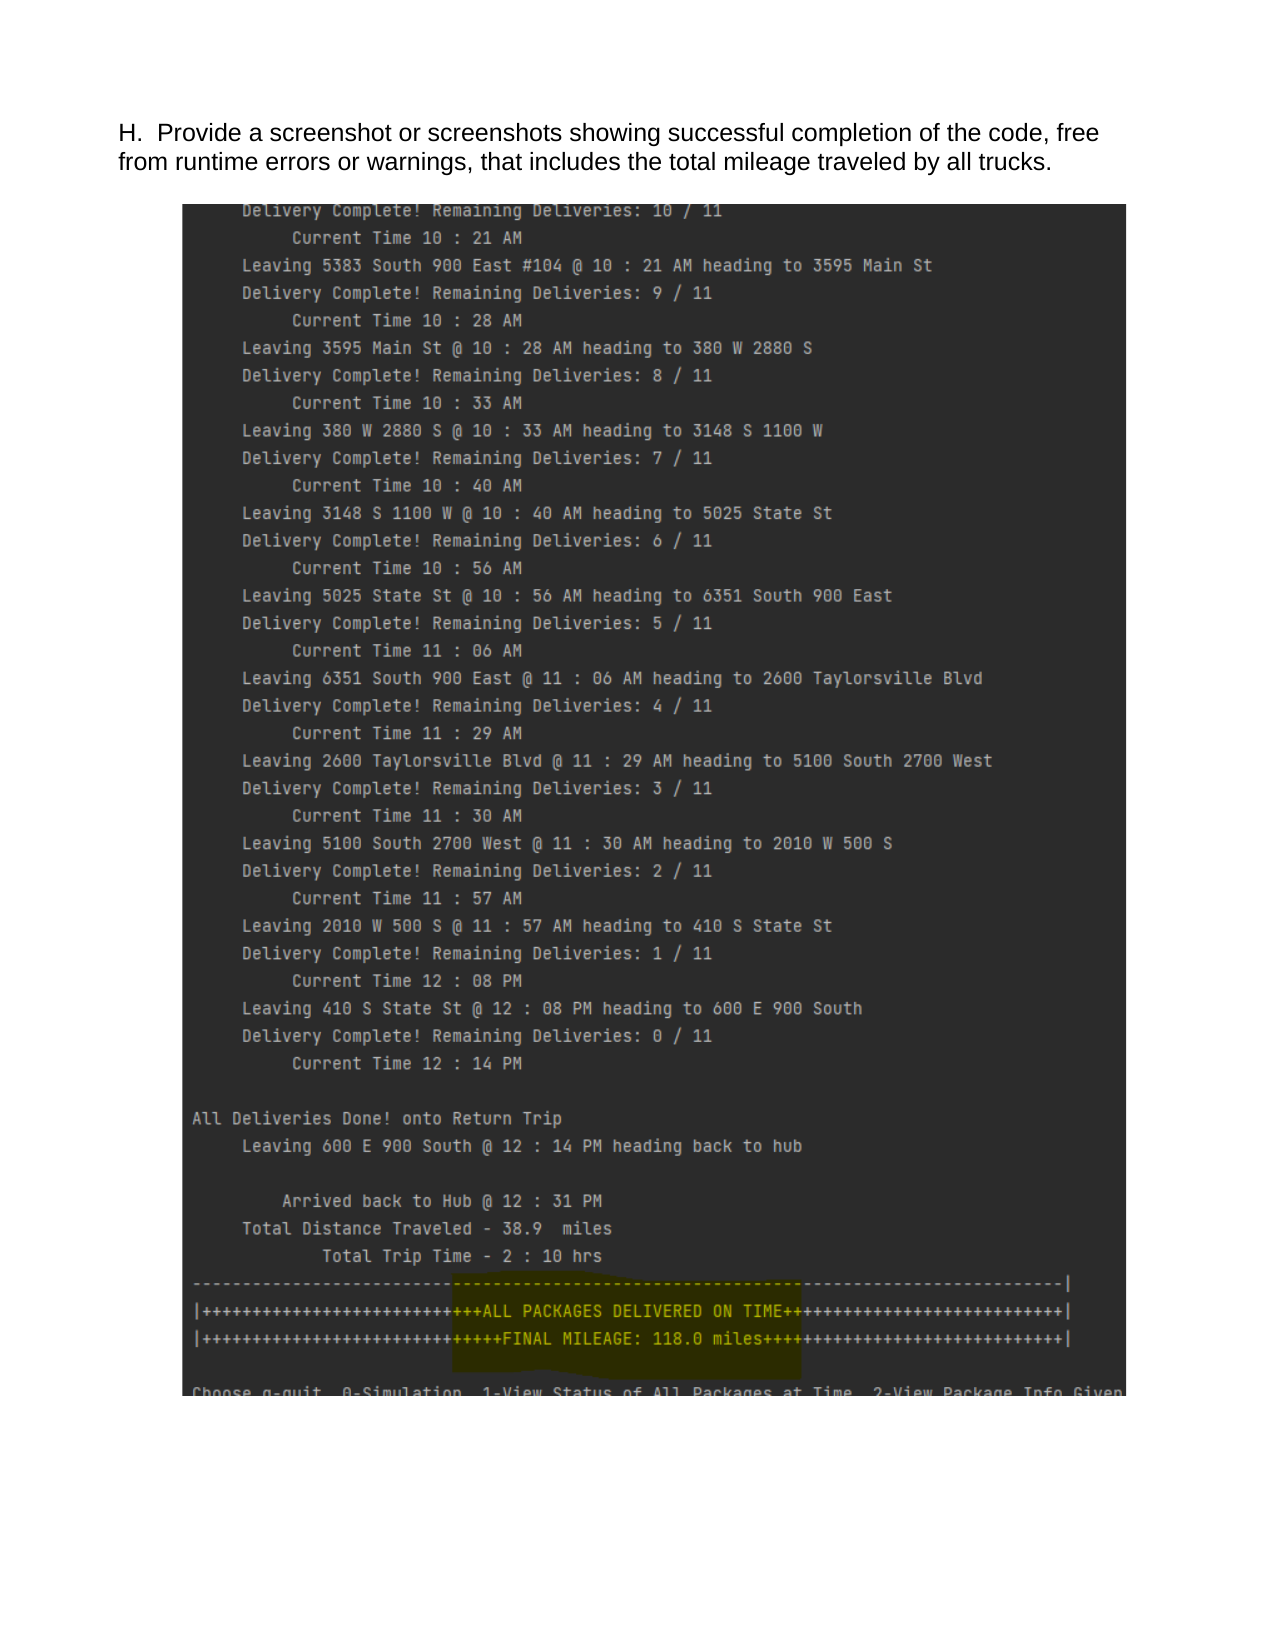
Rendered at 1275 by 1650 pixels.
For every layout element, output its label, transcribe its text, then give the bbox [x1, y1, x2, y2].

picture [182, 204, 1127, 1396]
text H. Provide a screenshot or screenshots showing successful completion of the code, free from runtime errors or warnings, that includes the total mileage traveled by all trucks. [118, 118, 1157, 176]
